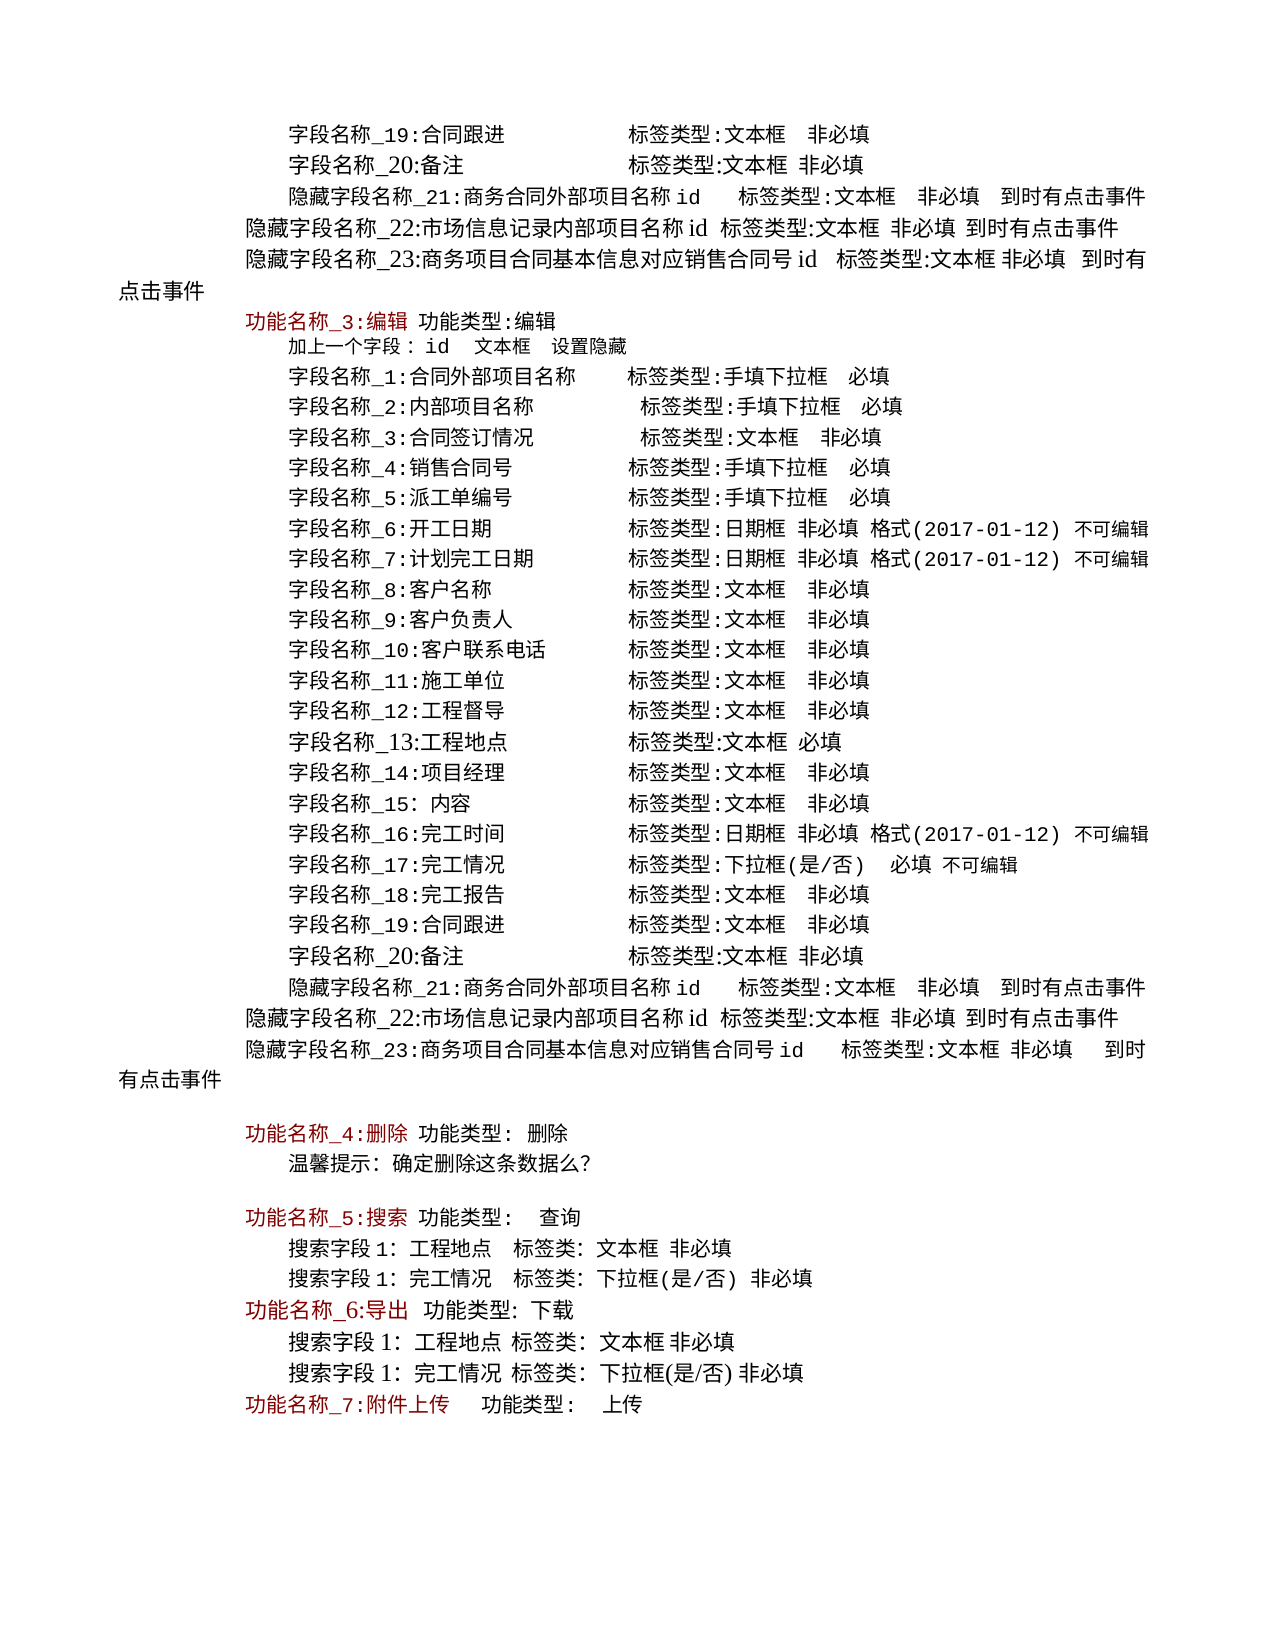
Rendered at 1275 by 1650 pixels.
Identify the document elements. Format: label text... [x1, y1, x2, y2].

text 搜索字段1：工程地点 标签类：文本框 非必填 [118, 1232, 1157, 1262]
text 字段名称_18:完工报告 标签类型:文本框 非必填 [118, 878, 1157, 909]
text 隐藏字段名称_21:商务合同外部项目名称id 标签类型:文本框 非必填 到时有点击事件 [118, 971, 1157, 1001]
text 字段名称_19:合同跟进 标签类型:文本框 非必填 [118, 909, 1157, 939]
text 字段名称_15：内容 标签类型:文本框 非必填 [118, 787, 1157, 817]
text 搜索字段1：工程地点 标签类：文本框 非必填 [118, 1324, 1157, 1356]
text 字段名称_1:合同外部项目名称 标签类型:手填下拉框 必填 [118, 360, 1157, 390]
text 字段名称_10:客户联系电话 标签类型:文本框 非必填 [118, 634, 1157, 664]
text 字段名称_4:销售合同号 标签类型:手填下拉框 必填 [118, 451, 1157, 482]
text 功能名称_4:删除 功能类型: 删除 [118, 1117, 1157, 1147]
text 字段名称_16:完工时间 标签类型:日期框 非必填 格式(2017-01-12) 不可编辑 [118, 817, 1157, 848]
text 搜索字段1：完工情况 标签类：下拉框(是/否) 非必填 [118, 1356, 1157, 1388]
text 温馨提示：确定删除这条数据么？ [118, 1147, 1157, 1178]
text 加上一个字段 ：id 文本框 设置隐藏 [118, 336, 1157, 360]
text 字段名称_3:合同签订情况 标签类型:文本框 非必填 [118, 421, 1157, 451]
text 字段名称_8:客户名称 标签类型:文本框 非必填 [118, 573, 1157, 603]
text 字段名称_12:工程督导 标签类型:文本框 非必填 [118, 694, 1157, 725]
text 功能名称_5:搜索 功能类型: 查询 [118, 1202, 1157, 1232]
text 隐藏字段名称_22:市场信息记录内部项目名称id 标签类型:文本框 非必填 到时有点击事件 [118, 1001, 1157, 1033]
text 字段名称_2:内部项目名称 标签类型:手填下拉框 必填 [118, 390, 1157, 421]
text 字段名称_13:工程地点 标签类型:文本框 必填 [118, 725, 1157, 757]
text 隐藏字段名称_23:商务项目合同基本信息对应销售合同号id 标签类型:文本框 非必填 到时有点击事件 [118, 1033, 1157, 1093]
text 字段名称_11:施工单位 标签类型:文本框 非必填 [118, 664, 1157, 694]
text 字段名称_5:派工单编号 标签类型:手填下拉框 必填 [118, 482, 1157, 512]
text 字段名称_19:合同跟进 标签类型:文本框 非必填 [118, 118, 1157, 148]
text 字段名称_6:开工日期 标签类型:日期框 非必填 格式(2017-01-12) 不可编辑 [118, 512, 1157, 542]
text 字段名称_14:项目经理 标签类型:文本框 非必填 [118, 757, 1157, 787]
text 功能名称_7:附件上传 功能类型: 上传 [118, 1388, 1157, 1418]
text 隐藏字段名称_21:商务合同外部项目名称id 标签类型:文本框 非必填 到时有点击事件 [118, 180, 1157, 211]
text 字段名称_20:备注 标签类型:文本框 非必填 [118, 939, 1157, 971]
text 隐藏字段名称_23:商务项目合同基本信息对应销售合同号id 标签类型:文本框 非必填 到时有点击事件 [118, 242, 1157, 306]
text 搜索字段1：完工情况 标签类：下拉框(是/否) 非必填 [118, 1262, 1157, 1293]
text 功能名称_3:编辑 功能类型:编辑 [118, 306, 1157, 336]
text 字段名称_20:备注 标签类型:文本框 非必填 [118, 148, 1157, 180]
text 字段名称_17:完工情况 标签类型:下拉框(是/否) 必填 不可编辑 [118, 848, 1157, 878]
text 隐藏字段名称_22:市场信息记录内部项目名称id 标签类型:文本框 非必填 到时有点击事件 [118, 211, 1157, 242]
text 字段名称_7:计划完工日期 标签类型:日期框 非必填 格式(2017-01-12) 不可编辑 [118, 542, 1157, 573]
text 功能名称_6:导出 功能类型: 下载 [118, 1293, 1157, 1324]
text 字段名称_9:客户负责人 标签类型:文本框 非必填 [118, 603, 1157, 634]
